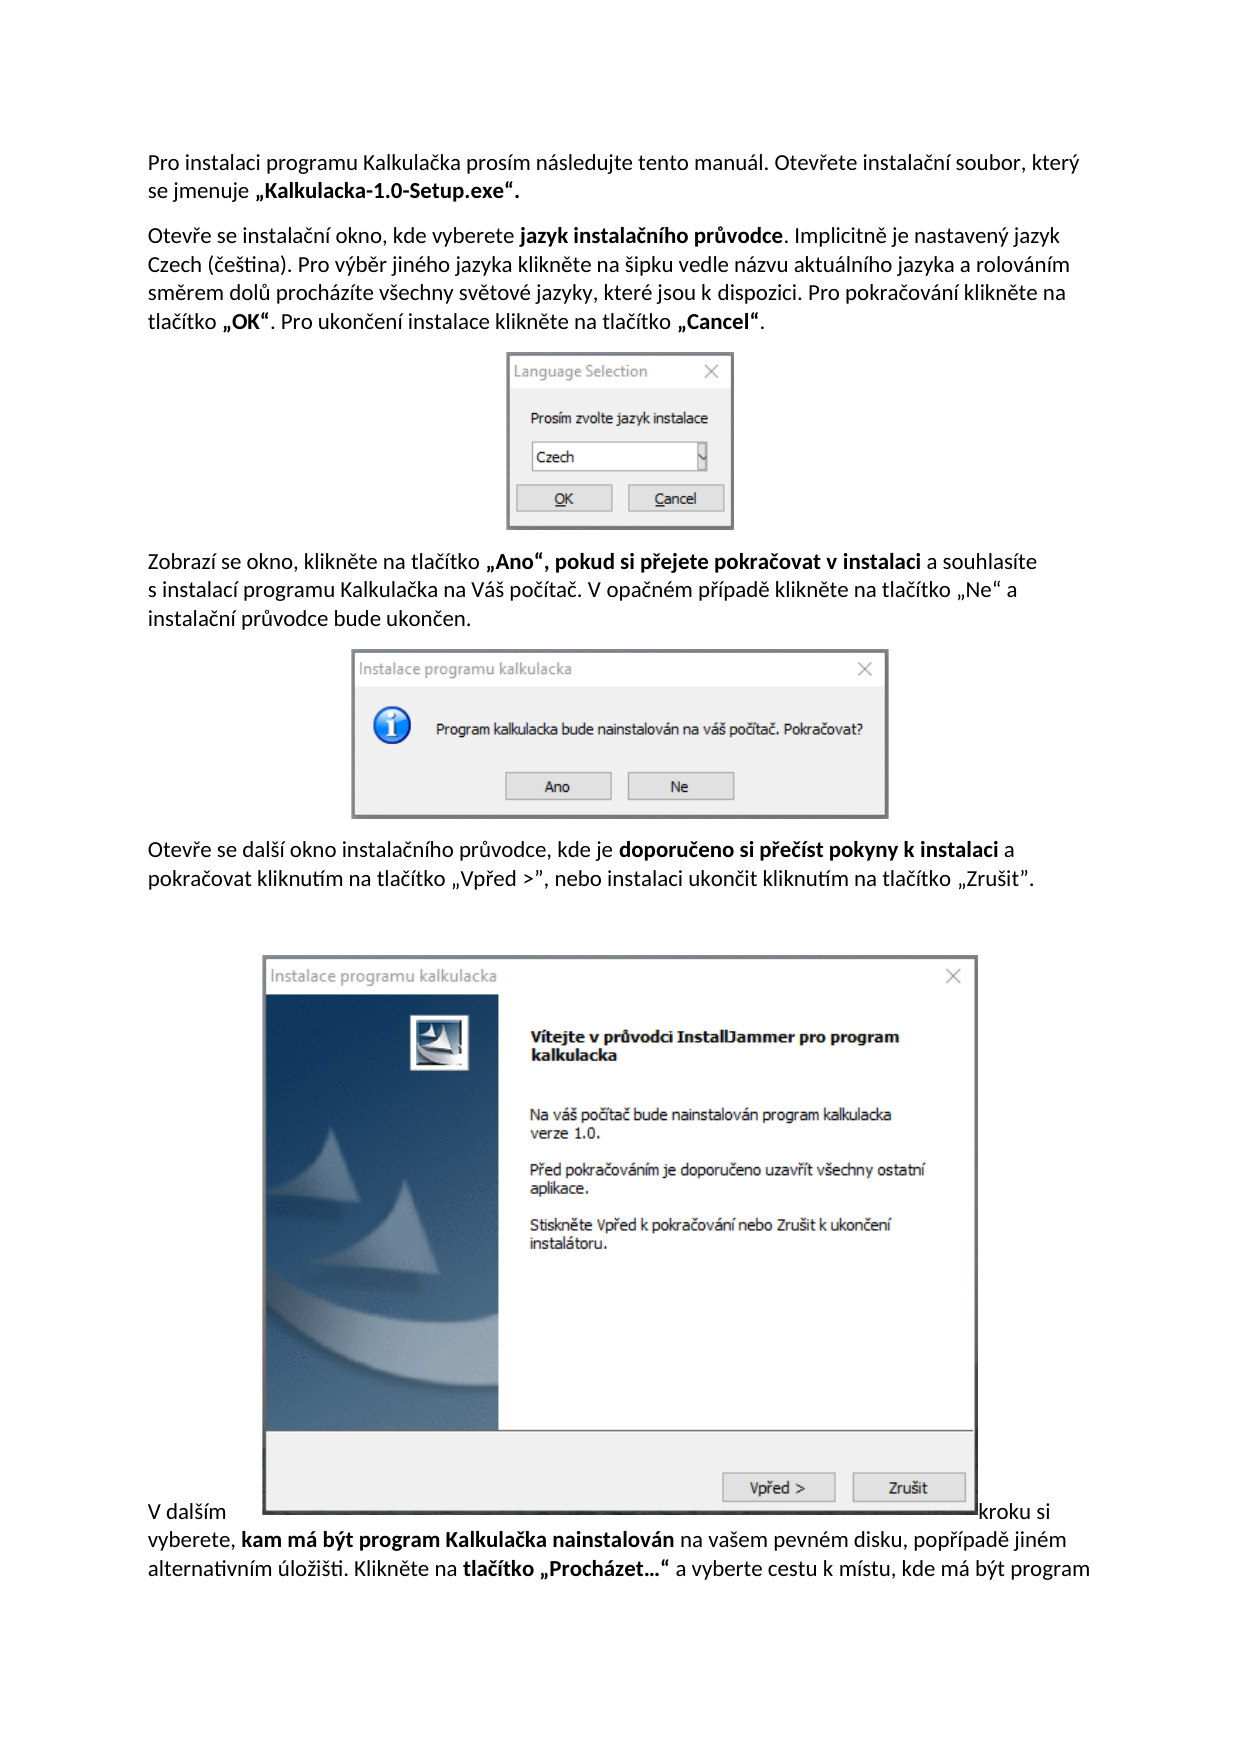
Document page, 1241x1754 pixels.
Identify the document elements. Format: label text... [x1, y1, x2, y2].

text Zobrazí se okno, klikněte na tlačítko „Ano“, pokud si přejete pokračovat v instalaci a souhlasíte s instalací programu Kalkulačka na Váš počítač. V opačném případě klikněte na tlačítko „Ne“ a instalační průvodce bude ukončen. [148, 547, 1093, 632]
text V dalším kroku si vyberete, kam má být program Kalkulačka nainstalován na vašem pevném disku, popřípadě jiném alternativním úložišti. Klikněte na tlačítko „Procházet…“ a vyberte cestu k místu, kde má být program [148, 1497, 1093, 1582]
text Otevře se další okno instalačního průvodce, kde je doporučeno si přečíst pokyny k instalaci a pokračovat kliknutím na tlačítko „Vpřed >”, nebo instalaci ukončit kliknutím na tlačítko „Zrušit”. [148, 835, 1093, 892]
text Otevře se instalační okno, kde vyberete jazyk instalačního průvodce. Implicitně je nastavený jazyk Czech (čeština). Pro výběr jiného jazyka klikněte na šipku vedle názvu aktuálního jazyka a rolováním směrem dolů procházíte všechny světové jazyky, které jsou k dispozici. Pro pokračování klikněte na tlačítko „OK“. Pro ukončení instalace klikněte na tlačítko „Cancel“. [148, 221, 1093, 335]
text Pro instalaci programu Kalkulačka prosím následujte tento manuál. Otevřete instalační soubor, který se jmenuje „Kalkulacka-1.0-Setup.exe“. [148, 148, 1093, 204]
